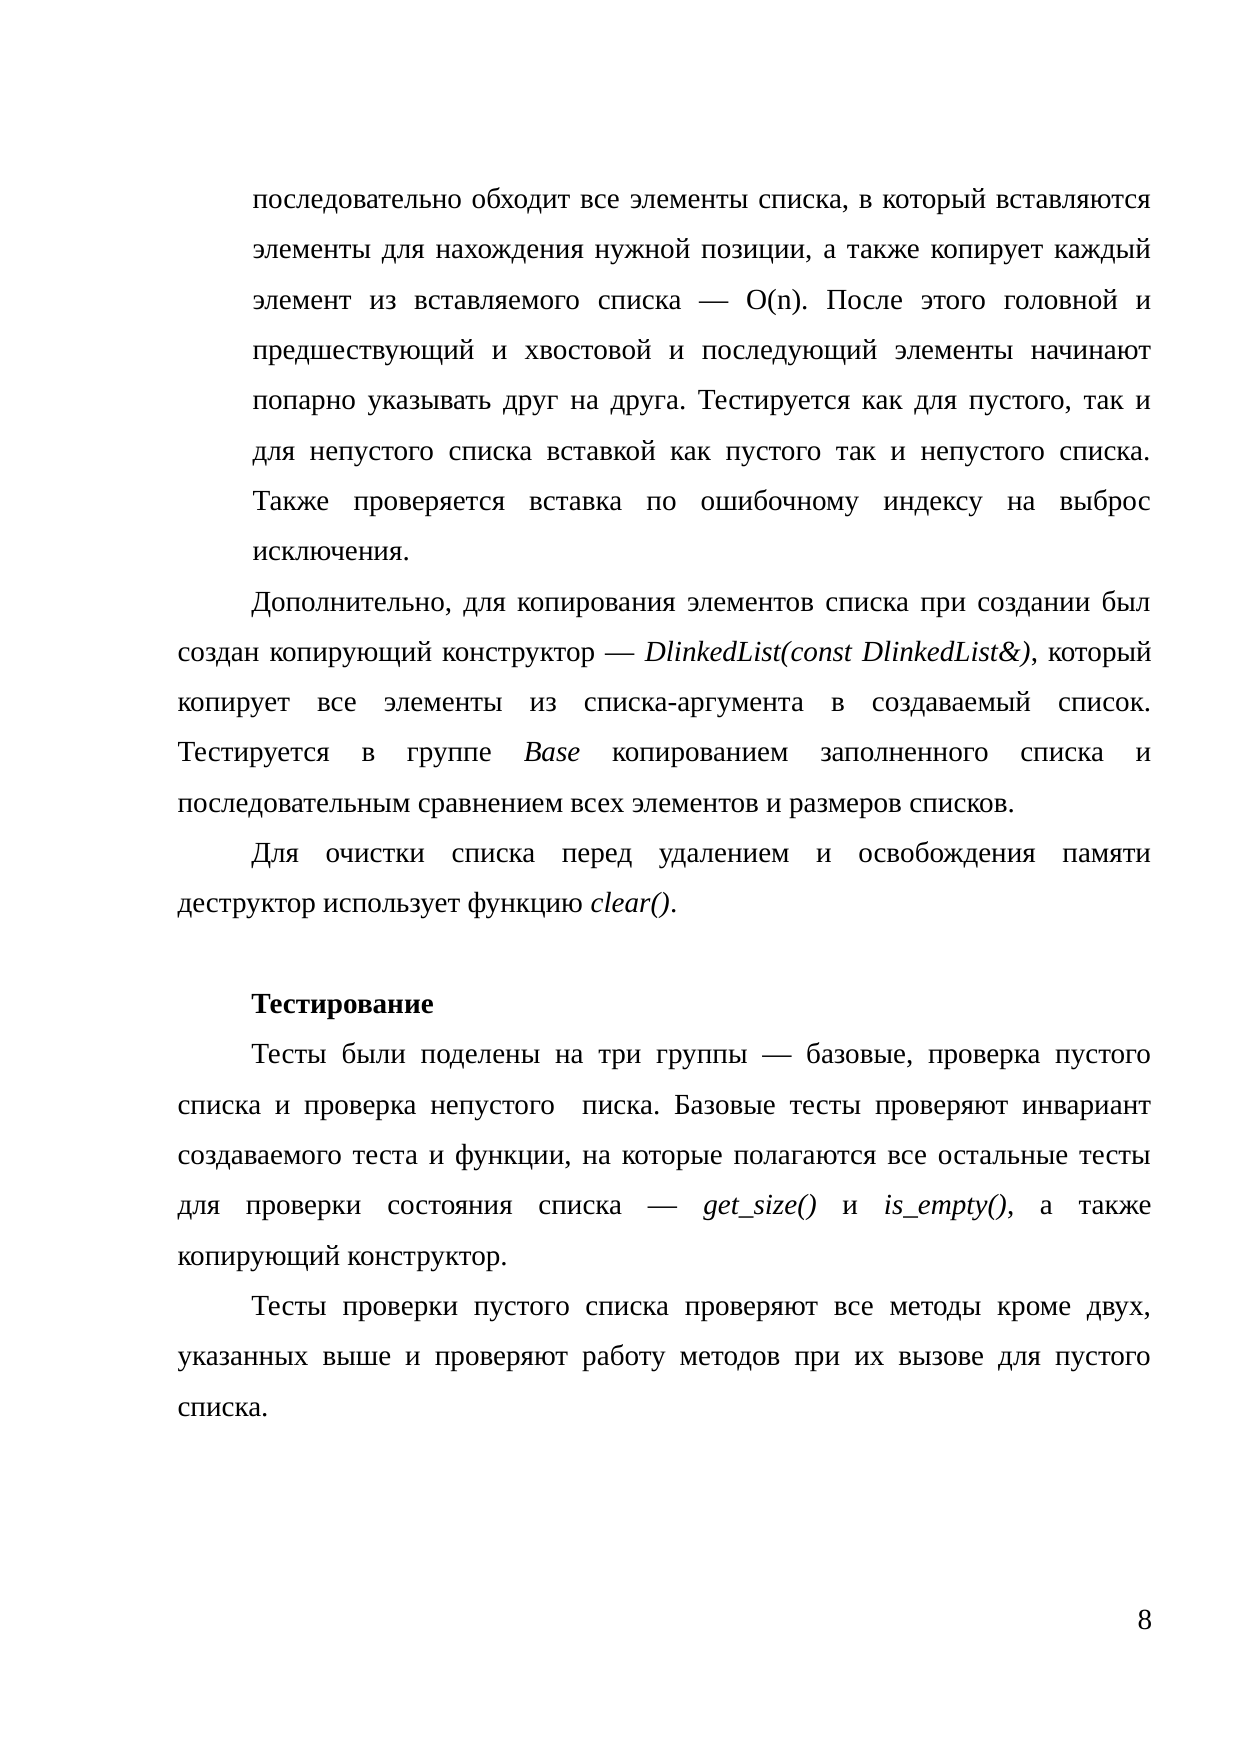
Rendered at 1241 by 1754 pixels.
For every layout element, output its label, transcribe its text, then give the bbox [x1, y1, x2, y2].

text Дополнительно, для копирования элементов списка при создании был создан копирующий конструктор — DlinkedList(const DlinkedList&), который копирует все элементы из списка-аргумента в создаваемый список. Тестируется в группе Base копированием заполненного списка и последовательным сравнением всех элементов и размеров списков. [177, 584, 1152, 818]
text Тесты проверки пустого списка проверяют все методы кроме двух, указанных выше и проверяют работу методов при их вызове для пустого списка. [177, 1288, 1152, 1422]
subtitle Тестирование [177, 986, 1152, 1020]
list последовательно обходит все элементы списка, в который вставляются элементы для нахождения нужной позиции, а также копирует каждый элемент из вставляемого списка — O(n). После этого головной и предшествующий и хвостовой и последующий элементы начинают попарно указывать друг на друга. Тестируется как для пустого, так и для непустого списка вставкой как пустого так и непустого списка. Также проверяется вставка по ошибочному индексу на выброс исключения. [215, 181, 1152, 567]
text Тесты были поделены на три группы — базовые, проверка пустого списка и проверка непустого писка. Базовые тесты проверяют инвариант создаваемого теста и функции, на которые полагаются все остальные тесты для проверки состояния списка — get_size() и is_empty(), а также копирующий конструктор. [177, 1036, 1152, 1271]
text Для очистки списка перед удалением и освобождения памяти деструктор использует функцию clear(). [177, 835, 1152, 919]
